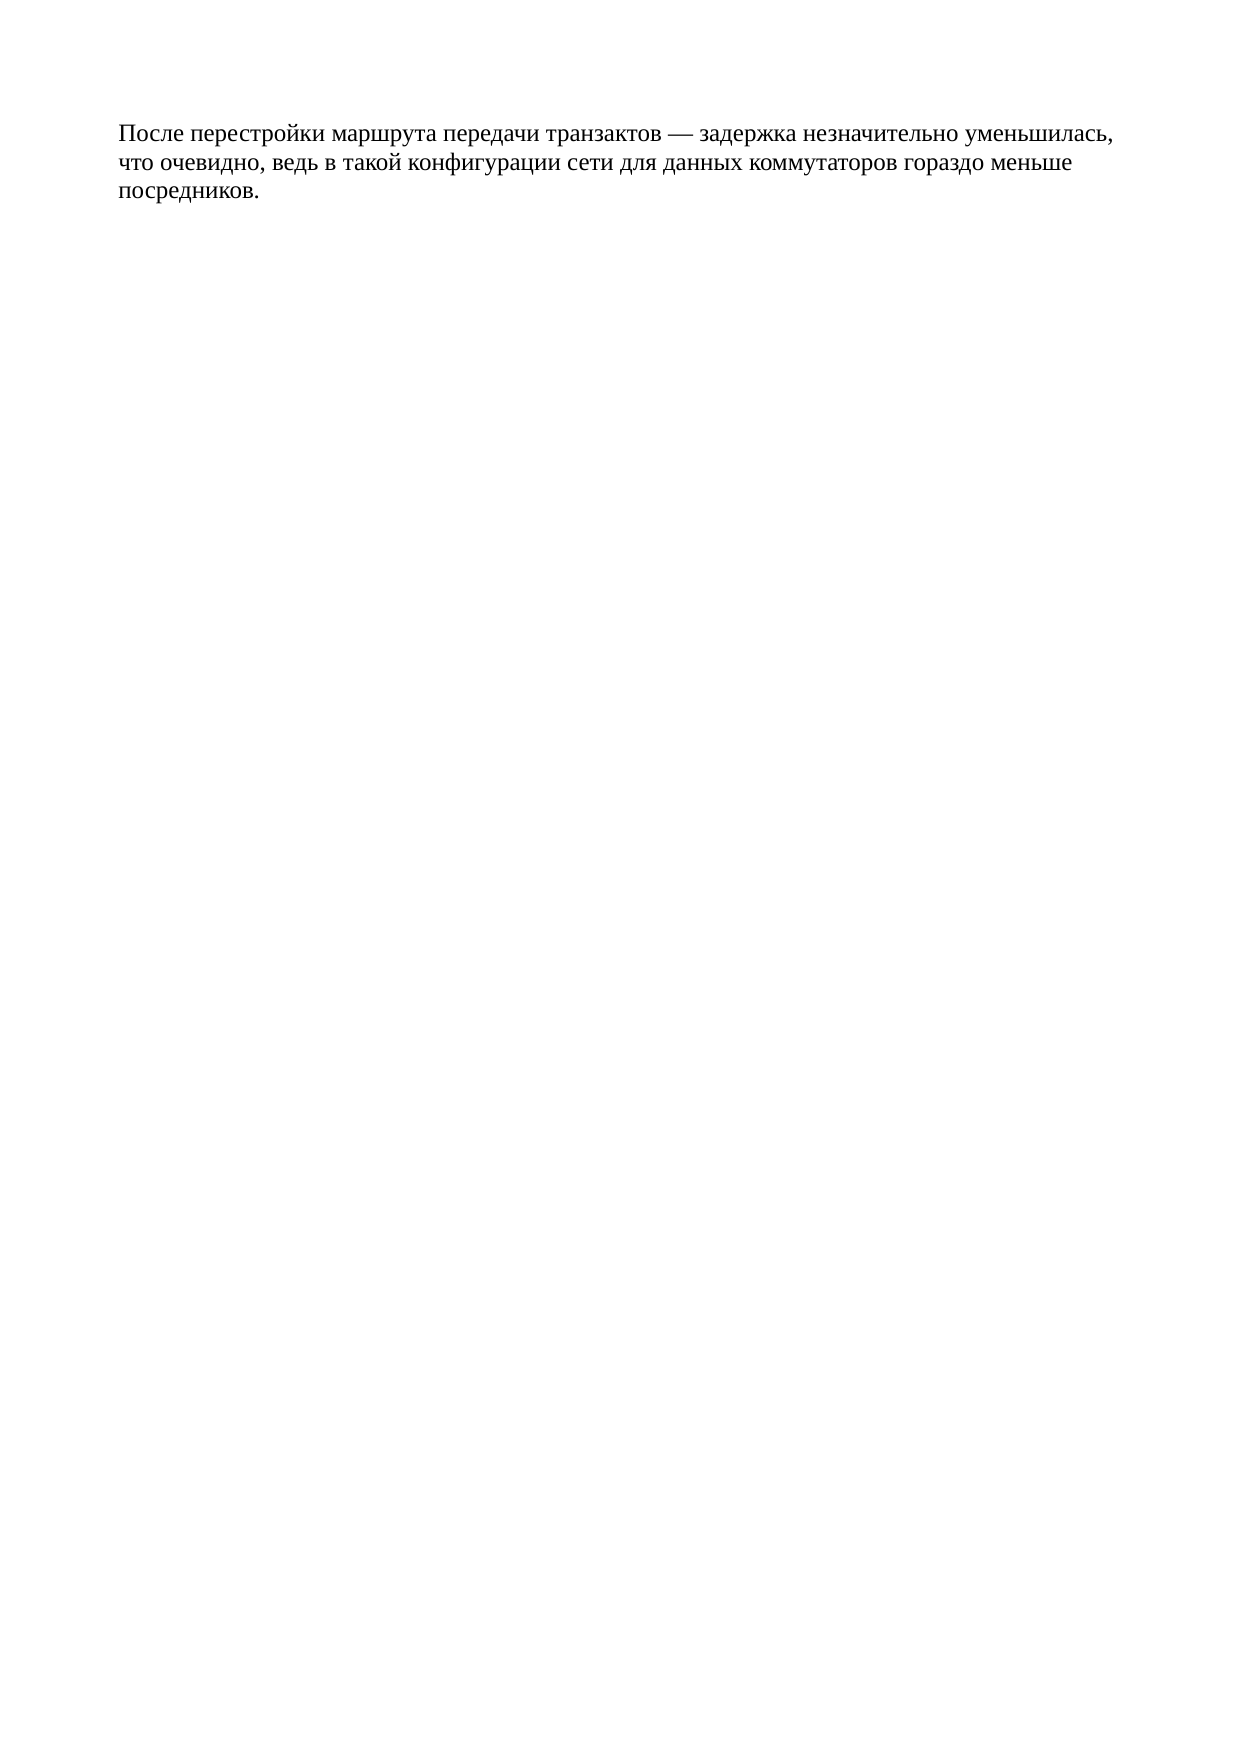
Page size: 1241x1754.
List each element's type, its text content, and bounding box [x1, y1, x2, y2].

text После перестройки маршрута передачи транзактов — задержка незначительно уменьшилась, что очевидно, ведь в такой конфигурации сети для данных коммутаторов гораздо меньше посредников. [118, 118, 1122, 204]
